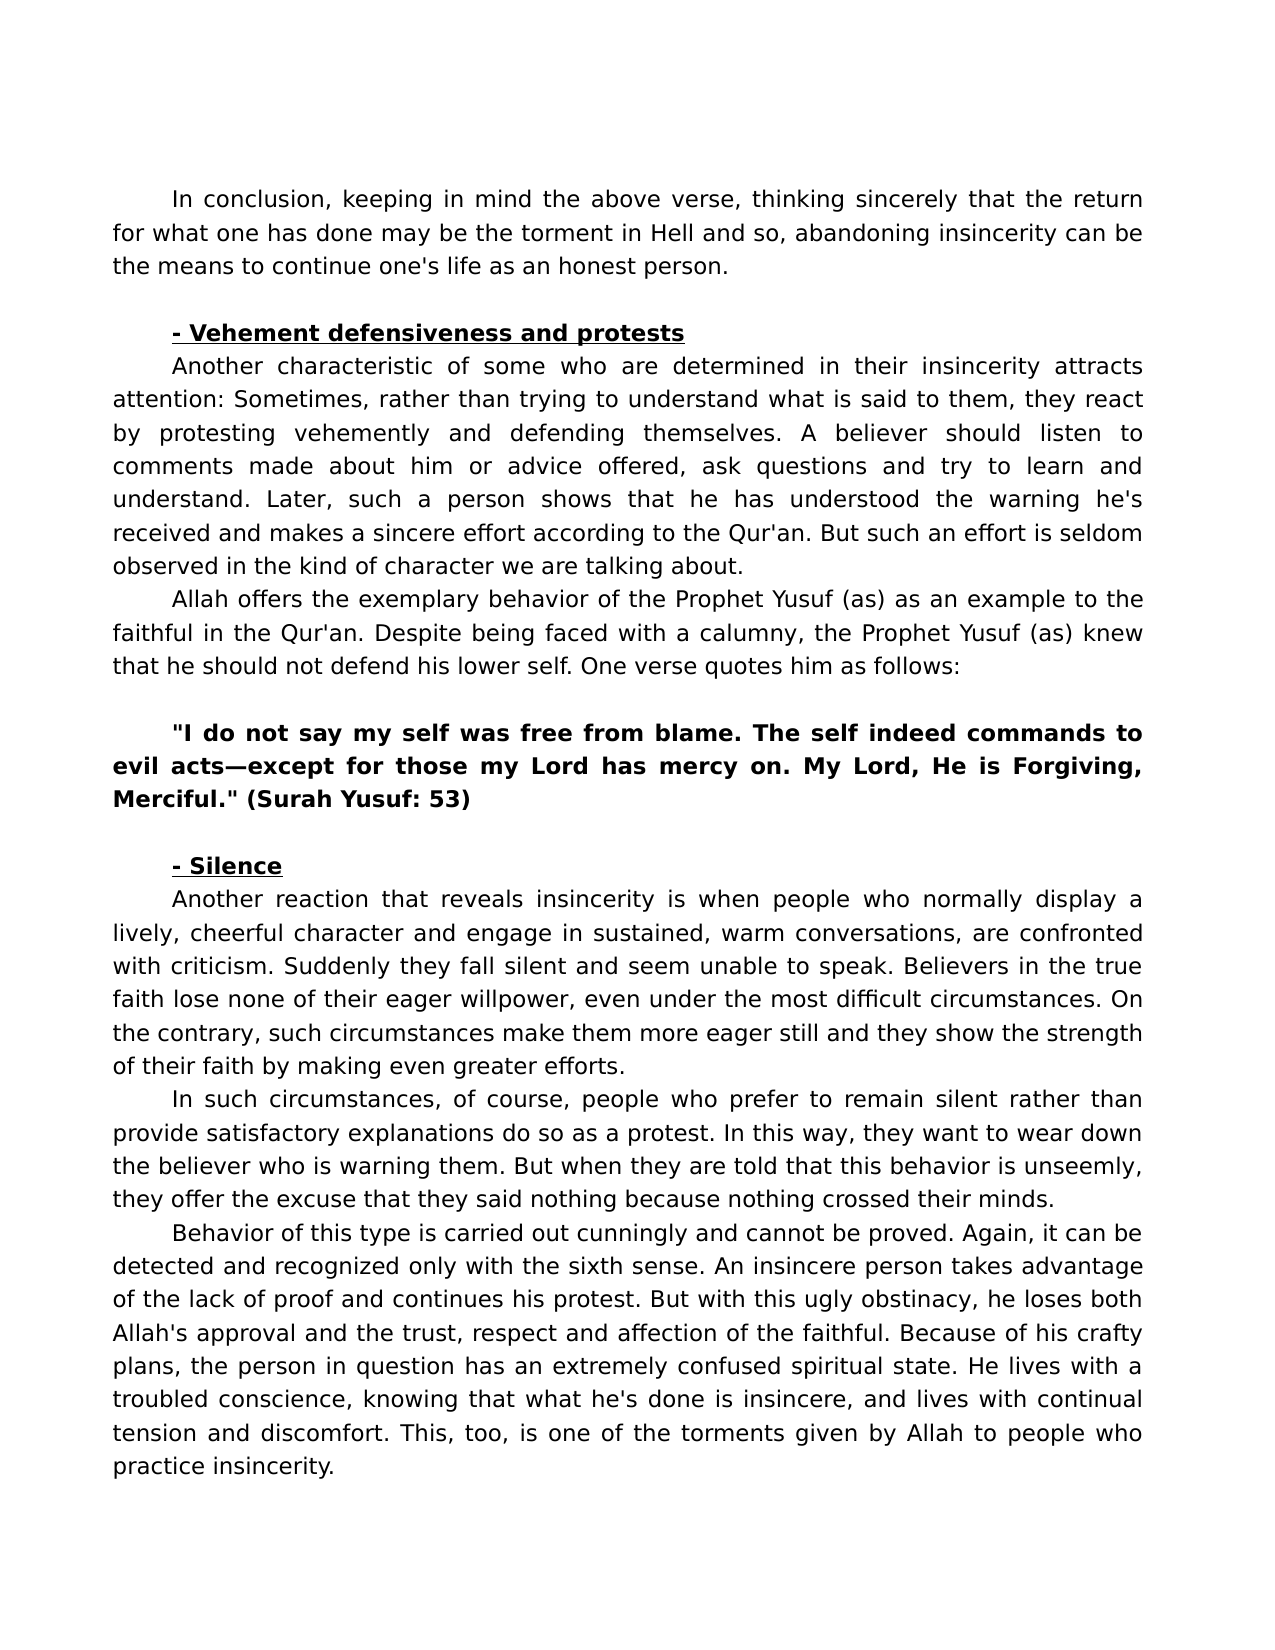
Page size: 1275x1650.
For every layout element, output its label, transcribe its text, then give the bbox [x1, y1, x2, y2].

text Another characteristic of some who are determined in their insincerity attracts attention: Sometimes, rather than trying to understand what is said to them, they react by protesting vehemently and defending themselves. A believer should listen to comments made about him or advice offered, ask questions and try to learn and understand. Later, such a person shows that he has understood the warning he's received and makes a sincere effort according to the Qur'an. But such an effort is seldom observed in the kind of character we are talking about. [112, 348, 1145, 581]
text In such circumstances, of course, people who prefer to remain silent rather than provide satisfactory explanations do so as a protest. In this way, they want to wear down the believer who is warning them. But when they are told that this behavior is unseemly, they offer the excuse that they said nothing because nothing crossed their minds. [112, 1081, 1145, 1214]
text - Vehement defensiveness and protests [112, 314, 1145, 348]
text Allah offers the exemplary behavior of the Prophet Yusuf (as) as an example to the faithful in the Qur'an. Despite being faced with a calumny, the Prophet Yusuf (as) knew that he should not defend his lower self. One verse quotes him as follows: [112, 581, 1145, 681]
text In conclusion, keeping in mind the above verse, thinking sincerely that the return for what one has done may be the torment in Hell and so, abandoning insincerity can be the means to continue one's life as an honest person. [112, 181, 1145, 281]
text "I do not say my self was free from blame. The self indeed commands to evil acts—except for those my Lord has mercy on. My Lord, He is Forgiving, Merciful." (Surah Yusuf: 53) [112, 714, 1145, 814]
text Another reaction that reveals insincerity is when people who normally display a lively, cheerful character and engage in sustained, warm conversations, are confronted with criticism. Suddenly they fall silent and seem unable to speak. Believers in the true faith lose none of their eager willpower, even under the most difficult circumstances. On the contrary, such circumstances make them more eager still and they show the strength of their faith by making even greater efforts. [112, 881, 1145, 1081]
text Behavior of this type is carried out cunningly and cannot be proved. Again, it can be detected and recognized only with the sixth sense. An insincere person takes advantage of the lack of proof and continues his protest. But with this ugly obstinacy, he loses both Allah's approval and the trust, respect and affection of the faithful. Because of his crafty plans, the person in question has an extremely confused spiritual state. He lives with a troubled conscience, knowing that what he's done is insincere, and lives with continual tension and discomfort. This, too, is one of the torments given by Allah to people who practice insincerity. [112, 1214, 1145, 1481]
text - Silence [112, 848, 1145, 881]
